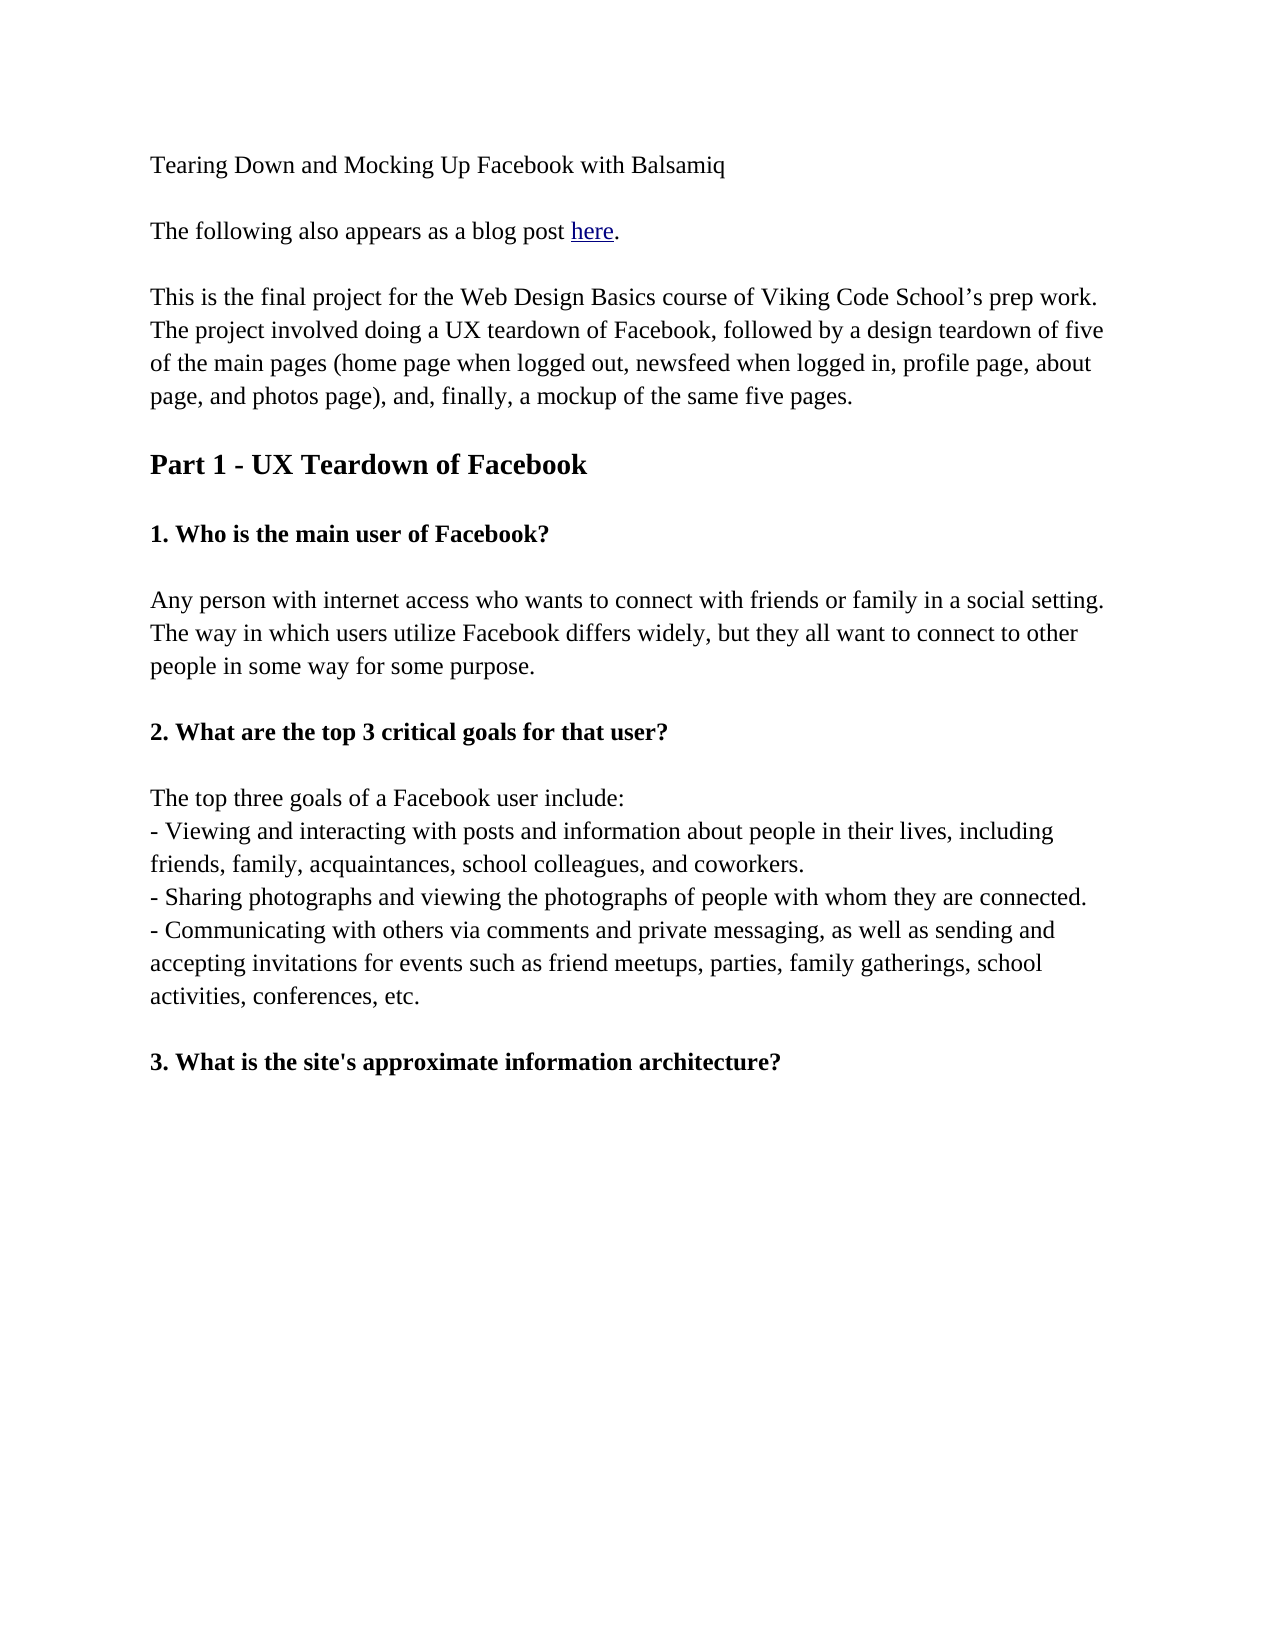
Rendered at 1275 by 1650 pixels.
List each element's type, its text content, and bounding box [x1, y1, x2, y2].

text This is the final project for the Web Design Basics course of Viking Code School’s prep work. The project involved doing a UX teardown of Facebook, followed by a design teardown of five of the main pages (home page when logged out, newsfeed when logged in, profile page, about page, and photos page), and, finally, a mockup of the same five pages. [150, 282, 1125, 410]
text Part 1 - UX Teardown of Facebook [150, 447, 1125, 481]
text Any person with internet access who wants to connect with friends or family in a social setting. The way in which users utilize Facebook differs widely, but they all want to connect to other people in some way for some purpose. [150, 585, 1125, 679]
text - Communicating with others via comments and private messaging, as well as sending and accepting invitations for events such as friend meetups, parties, family gatherings, school activities, conferences, etc. [150, 915, 1125, 1010]
text 2. What are the top 3 critical goals for that user? [150, 717, 1125, 746]
text - Viewing and interacting with posts and information about people in their lives, including friends, family, acquaintances, school colleagues, and coworkers. [150, 816, 1125, 878]
text The following also appears as a blog post here. [150, 216, 1125, 245]
text Tearing Down and Mocking Up Facebook with Balsamiq [150, 150, 1125, 179]
text - Sharing photographs and viewing the photographs of people with whom they are connected. [150, 882, 1125, 911]
text 1. Who is the main user of Facebook? [150, 519, 1125, 547]
text The top three goals of a Facebook user include: [150, 783, 1125, 812]
text 3. What is the site's approximate information architecture? [150, 1047, 1125, 1076]
